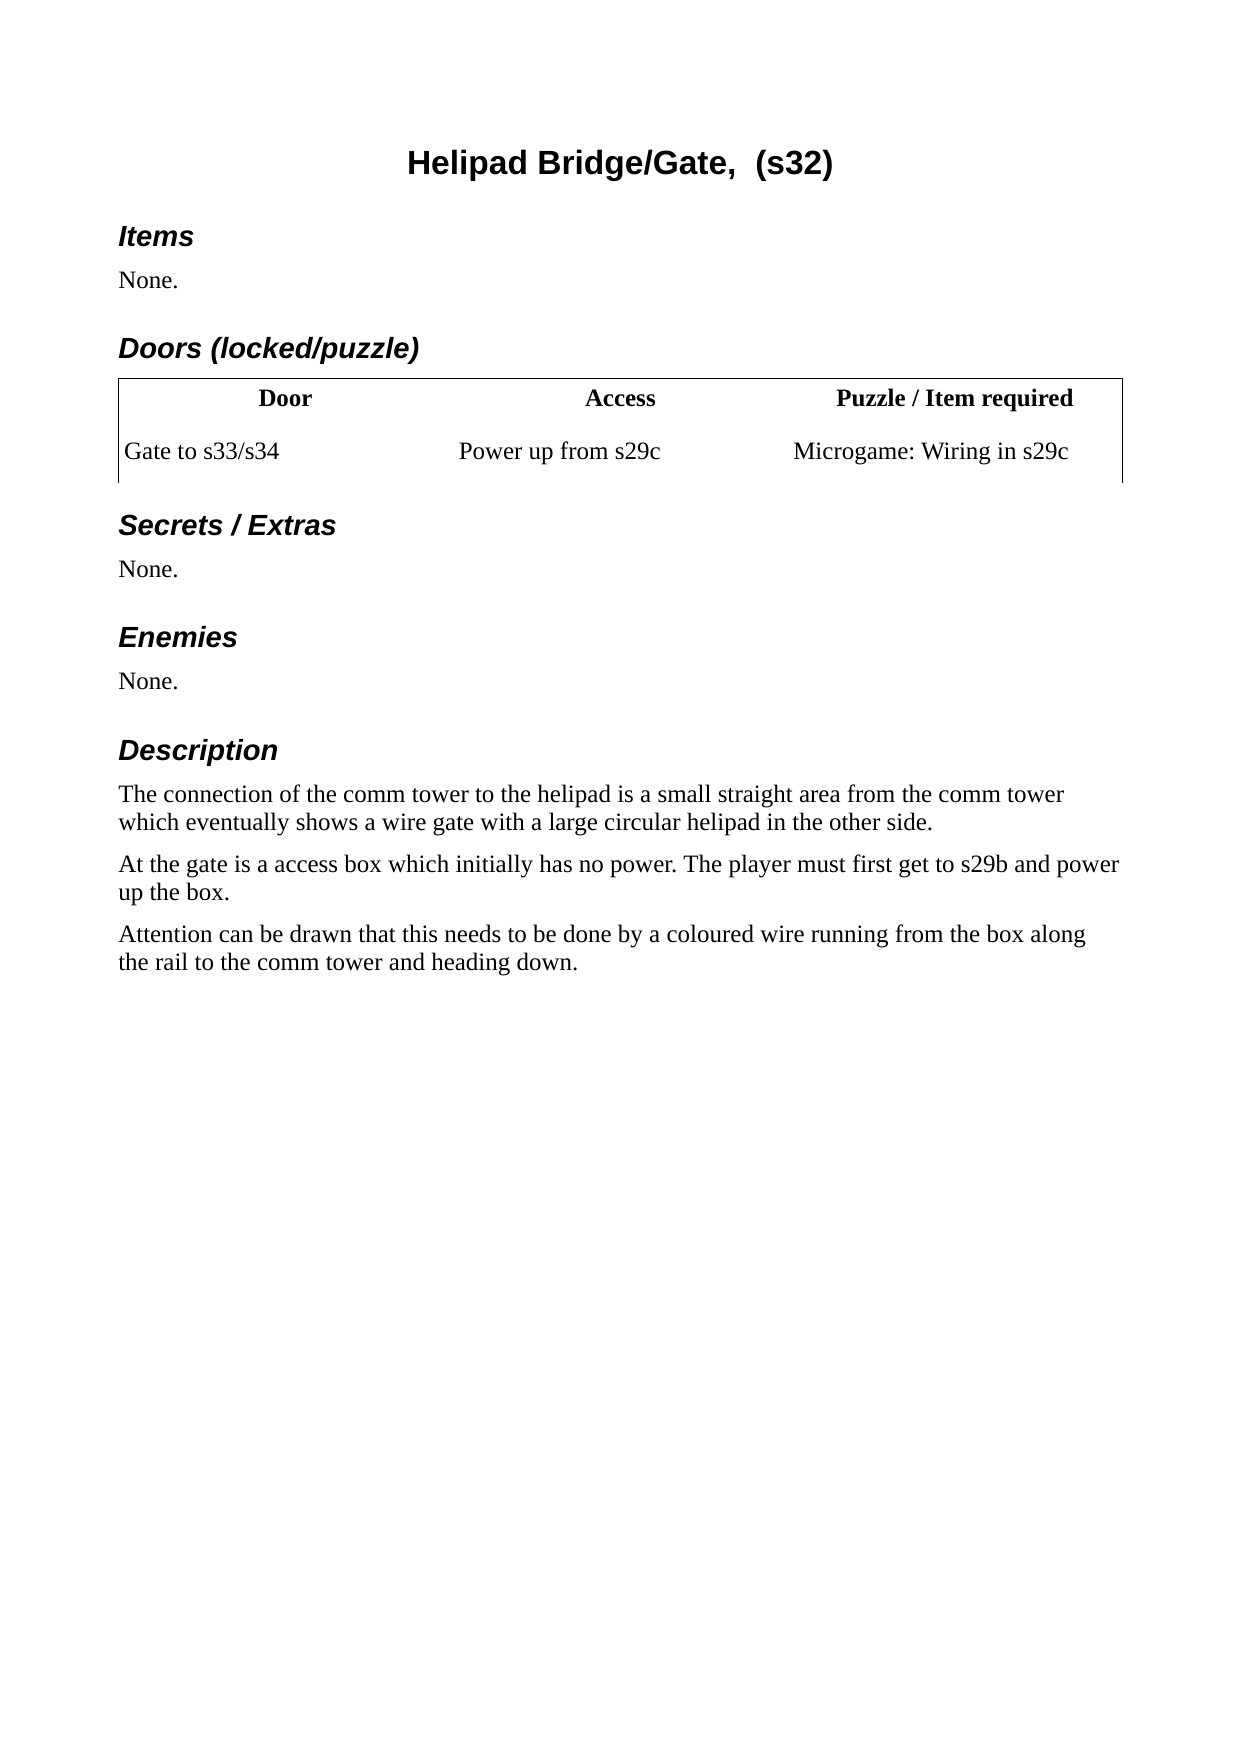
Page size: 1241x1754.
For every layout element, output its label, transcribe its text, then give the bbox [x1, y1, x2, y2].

text None. [118, 265, 1122, 294]
subtitle Secrets / Extras [118, 508, 1122, 542]
text The connection of the comm tower to the helipad is a small straight area from the comm tower which eventually shows a wire gate with a large circular helipad in the other side. [118, 779, 1122, 836]
subtitle Description [118, 733, 1122, 766]
subtitle Enemies [118, 620, 1122, 654]
table_cell Microgame: Wiring in s29c [788, 430, 1122, 483]
table_header Puzzle / Item required [788, 379, 1122, 430]
text None. [118, 666, 1122, 695]
table_header Access [453, 379, 787, 430]
text Attention can be drawn that this needs to be done by a coloured wire running from the box along the rail to the comm tower and heading down. [118, 919, 1122, 976]
text None. [118, 554, 1122, 583]
table_header Door [119, 379, 453, 430]
table_cell Gate to s33/s34 [119, 430, 453, 483]
subtitle Doors (locked/puzzle) [118, 332, 1122, 365]
table_cell Power up from s29c [453, 430, 787, 483]
subtitle Items [118, 219, 1122, 253]
subtitle Helipad Bridge/Gate, (s32) [118, 143, 1122, 182]
text At the gate is a access box which initially has no power. The player must first get to s29b and power up the box. [118, 849, 1122, 906]
